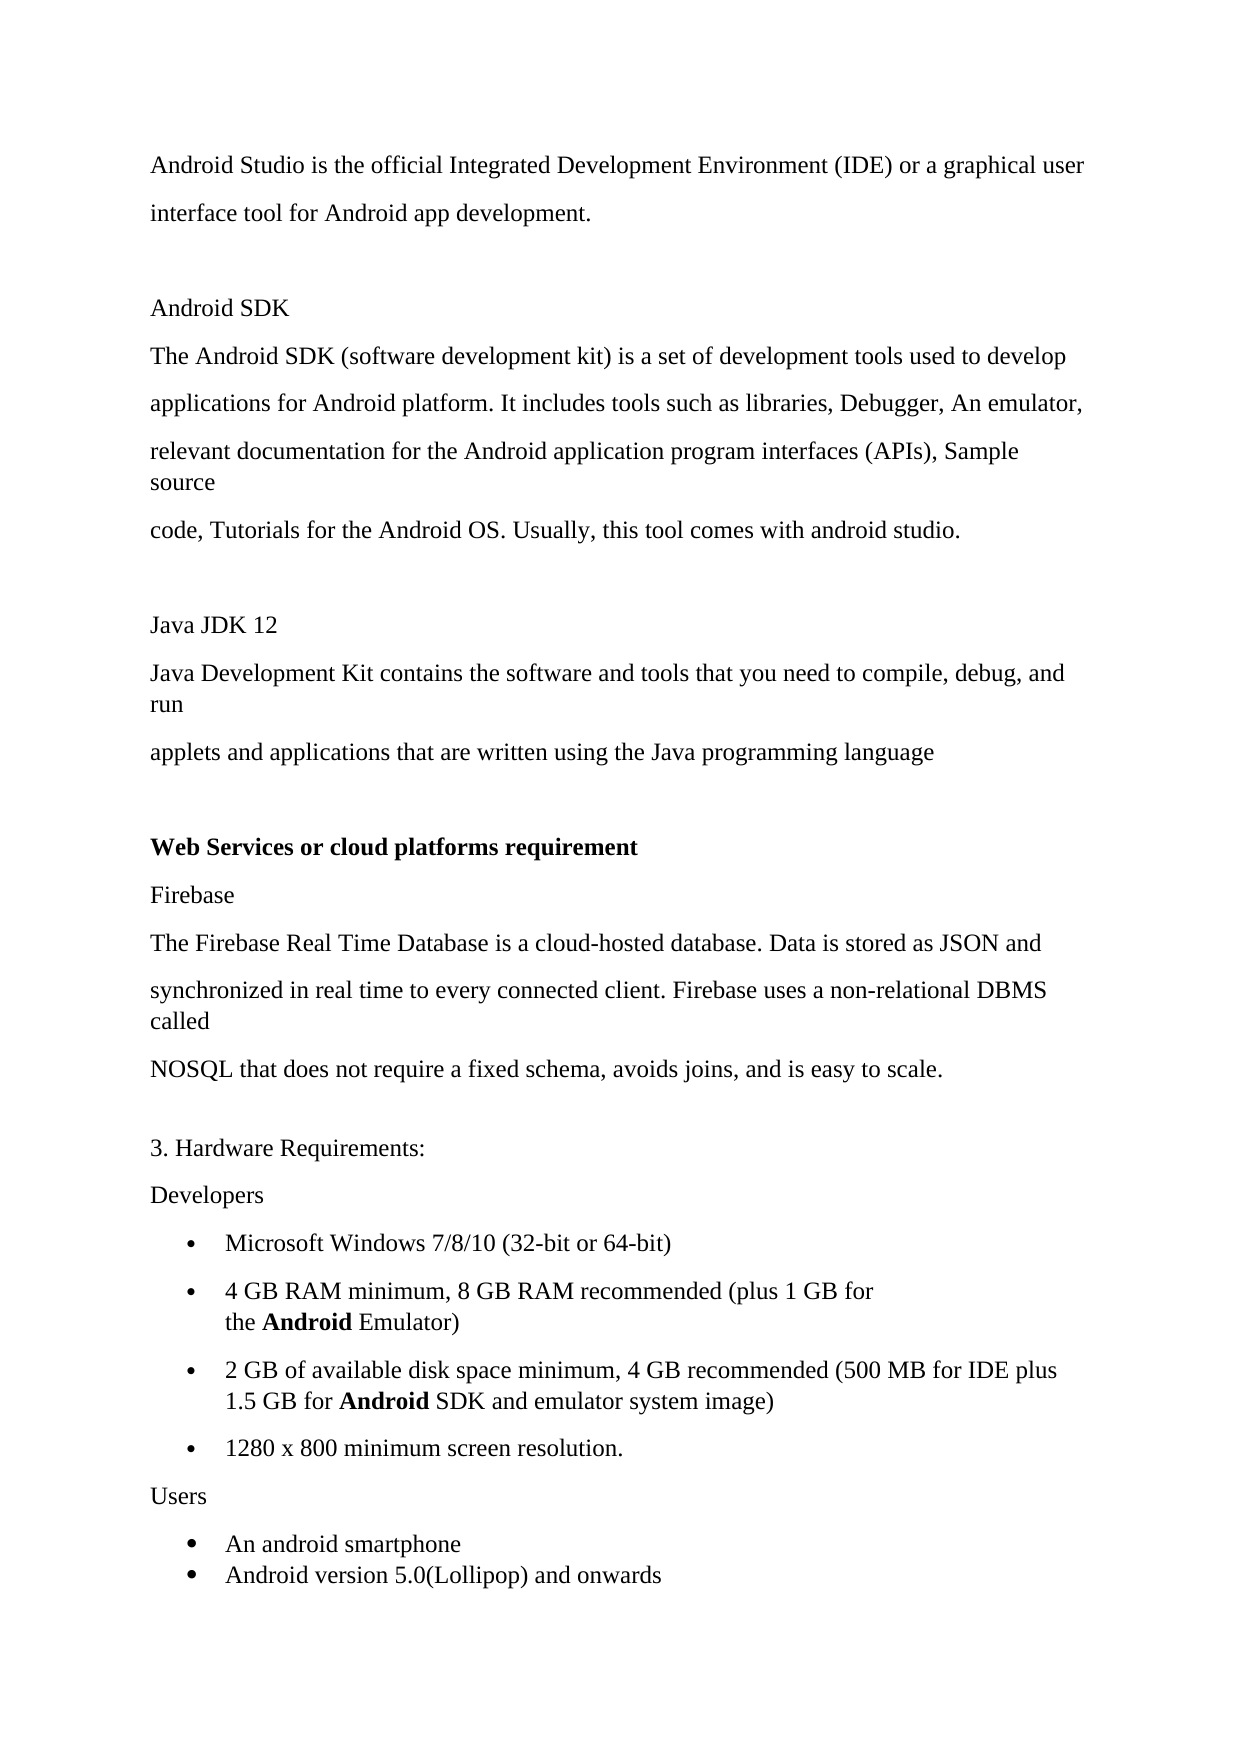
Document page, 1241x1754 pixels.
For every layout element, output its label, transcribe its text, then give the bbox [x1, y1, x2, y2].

text NOSQL that does not require a fixed schema, avoids joins, and is easy to scale. [150, 1054, 1090, 1114]
text The Firebase Real Time Database is a cloud-hosted database. Data is stored as JSON and [150, 928, 1090, 956]
list 2 GB of available disk space minimum, 4 GB recommended (500 MB for IDE plus 1.5 GB for Android SDK and emulator system image) [187, 1355, 1090, 1414]
text Java Development Kit contains the software and tools that you need to compile, debug, and run [150, 658, 1090, 718]
text Android SDK [150, 293, 1090, 322]
list 1280 x 800 minimum screen resolution. [187, 1433, 1090, 1462]
list Android version 5.0(Lollipop) and onwards [187, 1560, 1090, 1589]
text applets and applications that are written using the Java programming language [150, 737, 1090, 766]
text Android Studio is the official Integrated Development Environment (IDE) or a graphical user [150, 150, 1090, 179]
list 4 GB RAM minimum, 8 GB RAM recommended (plus 1 GB for the Android Emulator) [187, 1276, 1090, 1336]
text Web Services or cloud platforms requirement [150, 832, 1090, 861]
text Developers [150, 1181, 1090, 1209]
text interface tool for Android app development. [150, 198, 1090, 226]
list An android smartphone [187, 1529, 1090, 1558]
text Java JDK 12 [150, 610, 1090, 639]
text relevant documentation for the Android application program interfaces (APIs), Sample source [150, 436, 1090, 496]
text synchronized in real time to every connected client. Firebase uses a non-relational DBMS called [150, 975, 1090, 1035]
text The Android SDK (software development kit) is a set of development tools used to develop [150, 341, 1090, 369]
list Microsoft Windows 7/8/10 (32-bit or 64-bit) [187, 1228, 1090, 1257]
text Firebase [150, 880, 1090, 909]
text Users [150, 1481, 1090, 1510]
text code, Tutorials for the Android OS. Usually, this tool comes with android studio. [150, 515, 1090, 544]
text applications for Android platform. It includes tools such as libraries, Debugger, An emulator, [150, 388, 1090, 417]
text 3. Hardware Requirements: [150, 1133, 1090, 1162]
